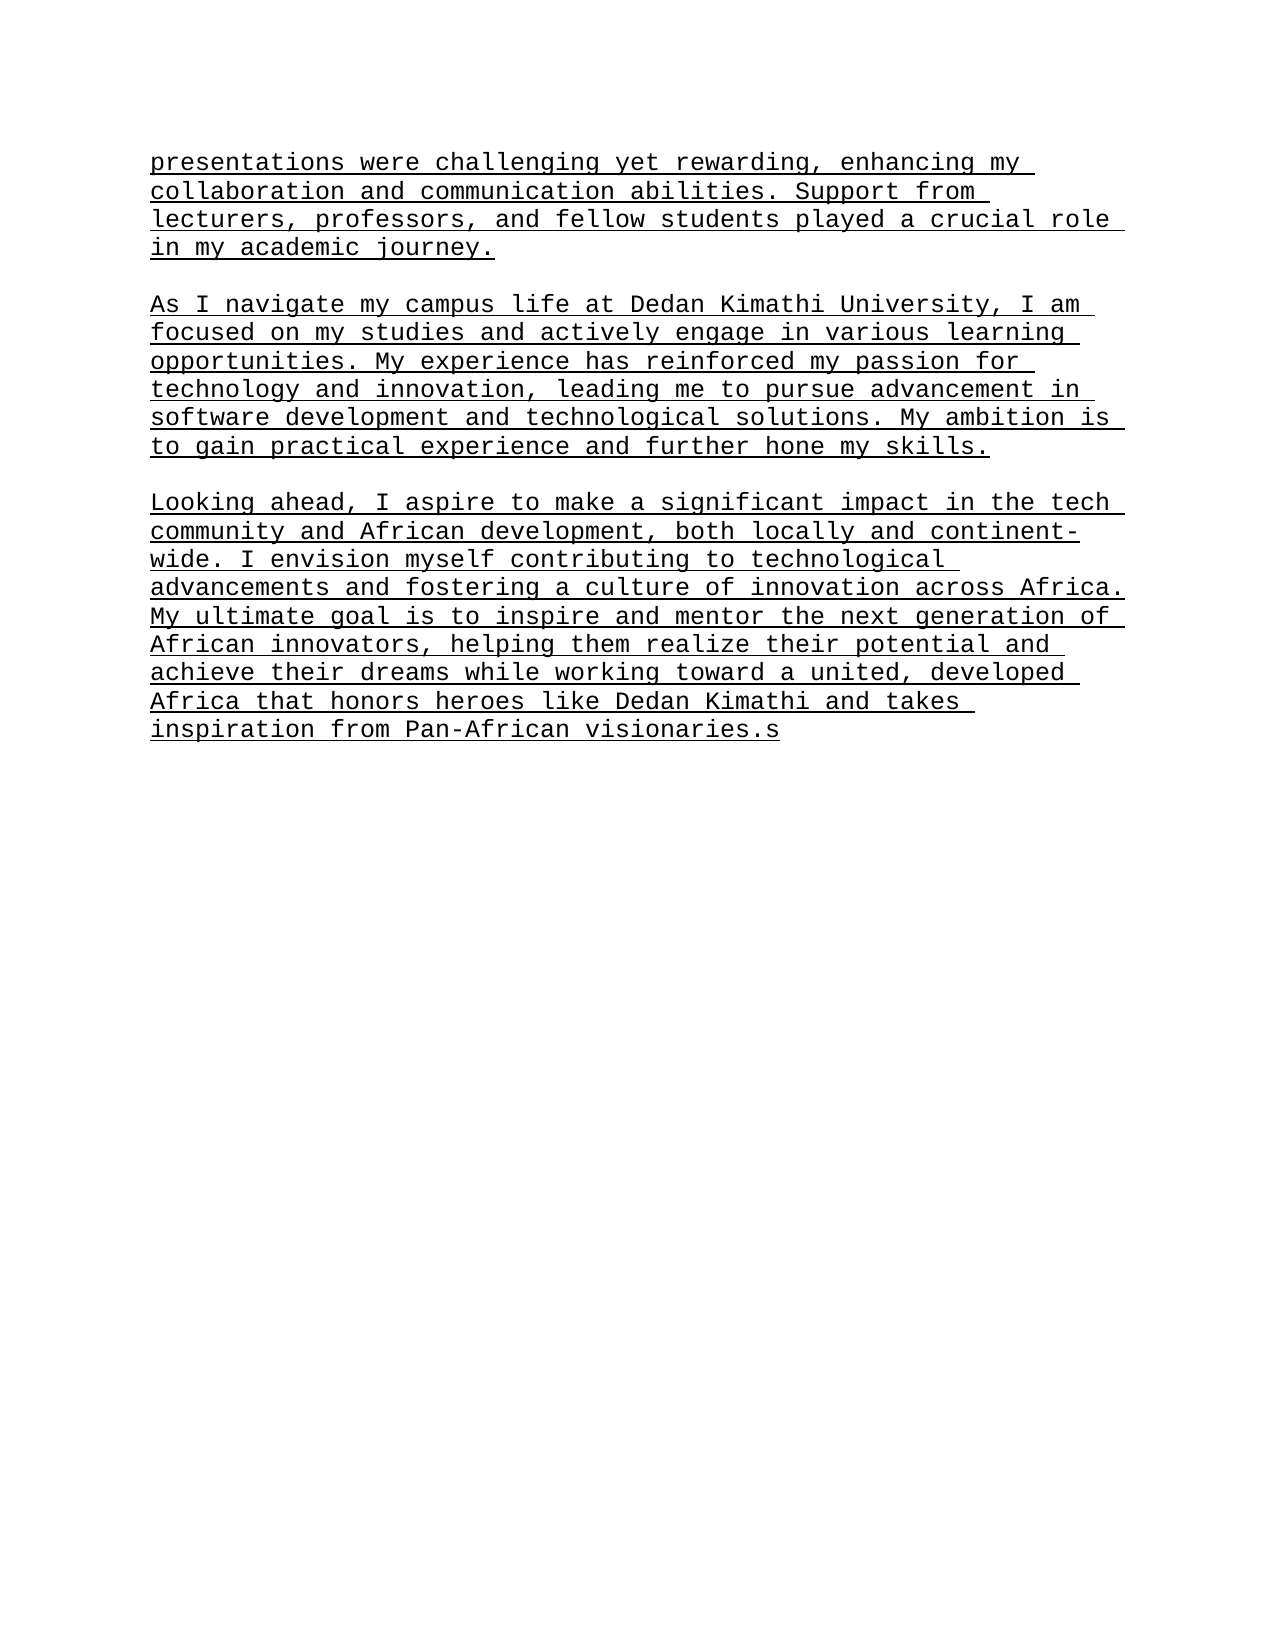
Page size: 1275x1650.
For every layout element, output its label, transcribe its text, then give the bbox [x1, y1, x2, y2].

text presentations were challenging yet rewarding, enhancing my collaboration and communication abilities. Support from lecturers, professors, and fellow students played a crucial role [150, 150, 1125, 230]
text My ultimate goal is to inspire and mentor the next generation of [150, 600, 1125, 626]
text As I navigate my campus life at Dedan Kimathi University, I am focused on my studies and actively engage in various learning opportunities. My experience has reinforced my passion for technology and innovation, leading me to pursue advancement in software development and technological solutions. My ambition is [150, 292, 1125, 428]
text Looking ahead, I aspire to make a significant impact in the tech [150, 490, 1125, 513]
text in my academic journey. [150, 231, 1125, 263]
text community and African development, both locally and continent-wide. I envision myself contributing to technological advancements and fostering a culture of innovation across Africa. [150, 515, 1125, 598]
text African innovators, helping them realize their potential and achieve their dreams while working toward a united, developed Africa that honors heroes like Dedan Kimathi and takes inspiration from Pan-African visionaries.s [150, 628, 1125, 745]
text to gain practical experience and further hone my skills. [150, 430, 1125, 462]
